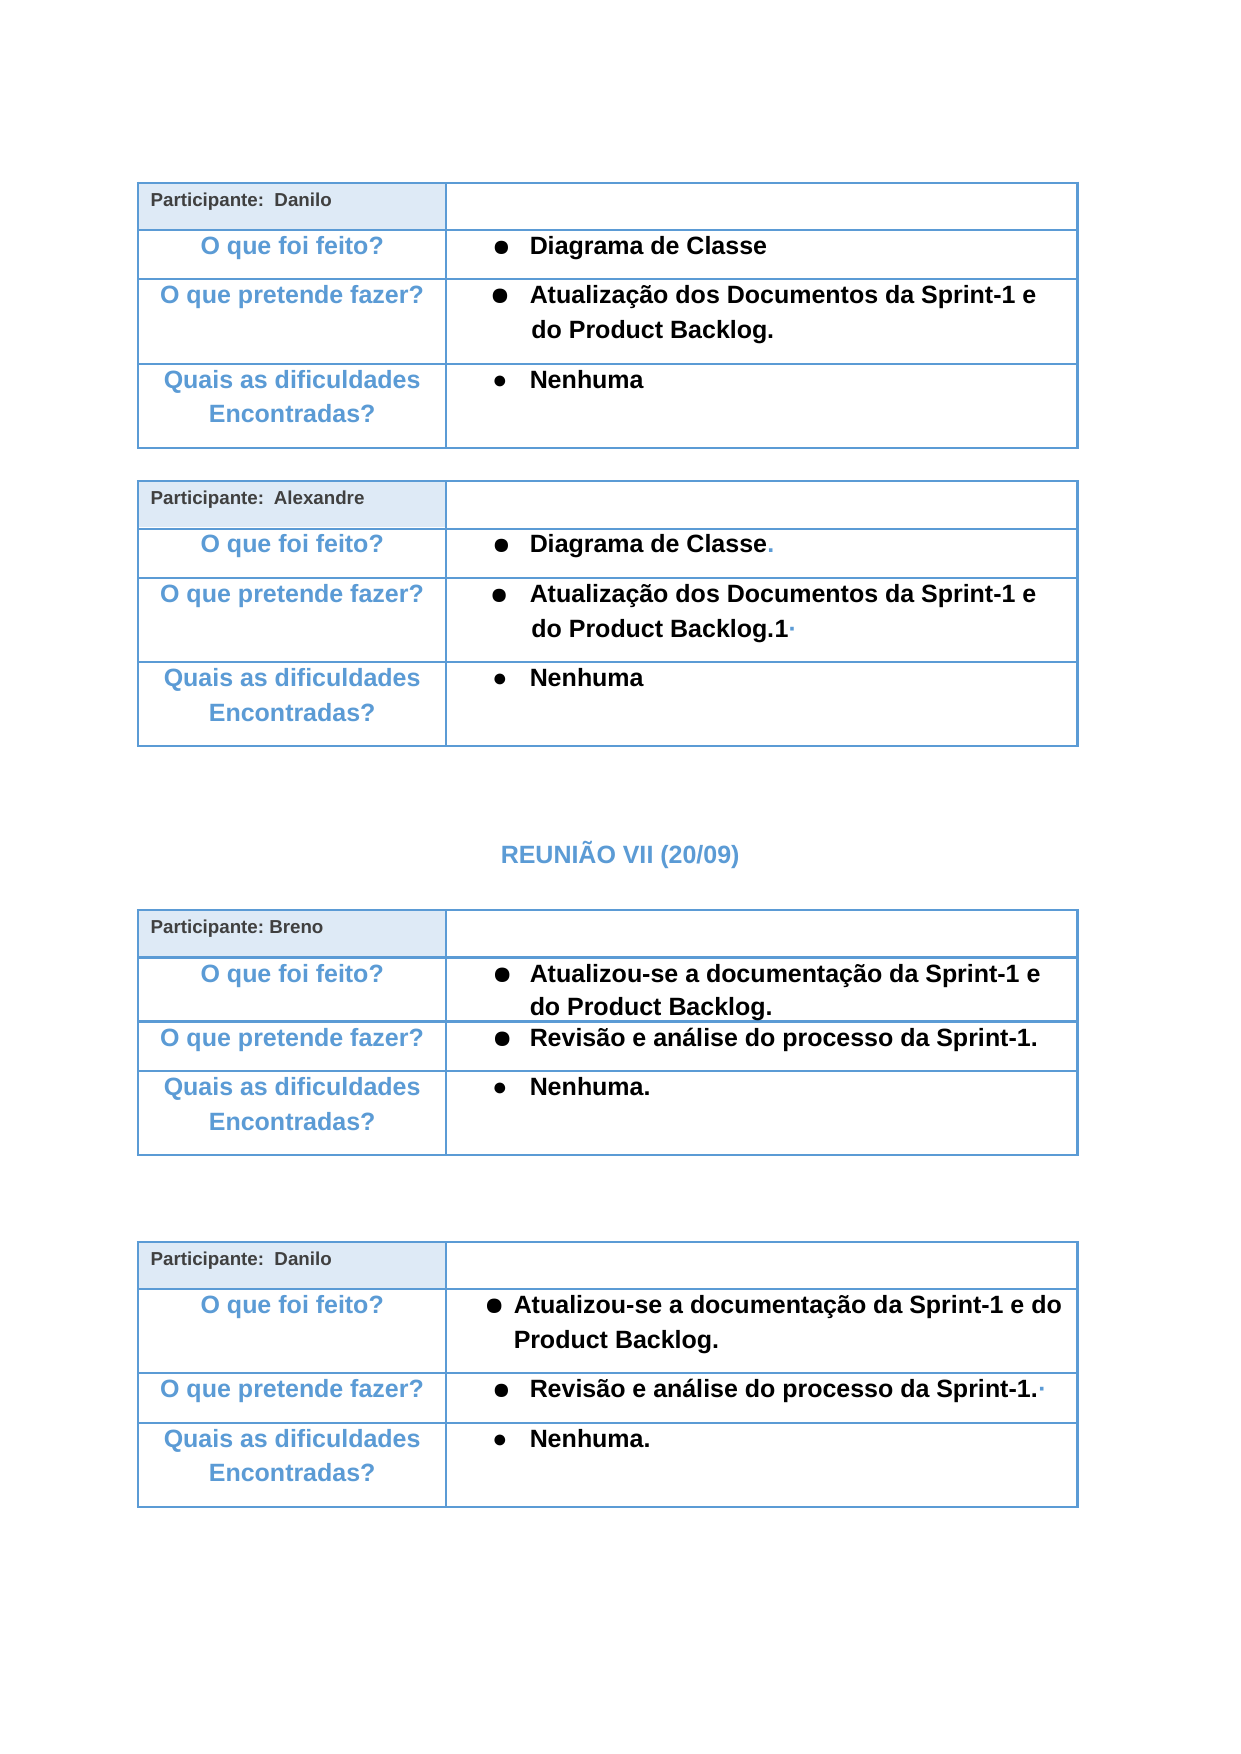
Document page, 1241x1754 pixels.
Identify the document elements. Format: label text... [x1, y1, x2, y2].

table_header Participante: Danilo [139, 1243, 445, 1288]
table_cell O que foi feito? [139, 1290, 445, 1372]
table_cell Diagrama de Classe [447, 231, 1076, 278]
table_cell Diagrama de Classe. [447, 530, 1076, 577]
table_cell Quais as dificuldades Encontradas? [139, 663, 445, 745]
table_cell Quais as dificuldades Encontradas? [139, 1072, 445, 1154]
table_cell Quais as dificuldades Encontradas? [139, 1424, 445, 1506]
table_cell Atualizou-se a documentação da Sprint-1 e do Product Backlog. [447, 1290, 1076, 1372]
table_cell Nenhuma [447, 365, 1076, 447]
table_cell O que foi feito? [139, 530, 445, 577]
table_header [447, 1243, 1076, 1288]
table_cell O que pretende fazer? [139, 1374, 445, 1422]
table_header [447, 184, 1076, 229]
table_cell Nenhuma. [447, 1072, 1076, 1154]
table_cell Atualização dos Documentos da Sprint-1 e do Product Backlog. [447, 280, 1076, 362]
table_cell O que pretende fazer? [139, 579, 445, 661]
table_cell Atualizou-se a documentação da Sprint-1 e do Product Backlog. [447, 959, 1076, 1020]
table_cell Atualização dos Documentos da Sprint-1 e do Product Backlog.1· [447, 579, 1076, 661]
table_header [447, 482, 1076, 527]
table_cell Revisão e análise do processo da Sprint-1. [447, 1023, 1076, 1070]
table_header Participante: Alexandre [139, 482, 445, 527]
table_cell Nenhuma [447, 663, 1076, 745]
table_header Participante: Danilo [139, 184, 445, 229]
table_cell Quais as dificuldades Encontradas? [139, 365, 445, 447]
table_cell O que foi feito? [139, 231, 445, 278]
table_cell Revisão e análise do processo da Sprint-1.· [447, 1374, 1076, 1422]
table_header Participante: Breno [139, 911, 445, 956]
table_header [447, 911, 1076, 956]
table_cell Nenhuma. [447, 1424, 1076, 1506]
table_cell O que foi feito? [139, 959, 445, 1020]
table_cell O que pretende fazer? [139, 280, 445, 362]
text REUNIÃO VII (20/09) [150, 840, 1090, 869]
table_cell O que pretende fazer? [139, 1023, 445, 1070]
